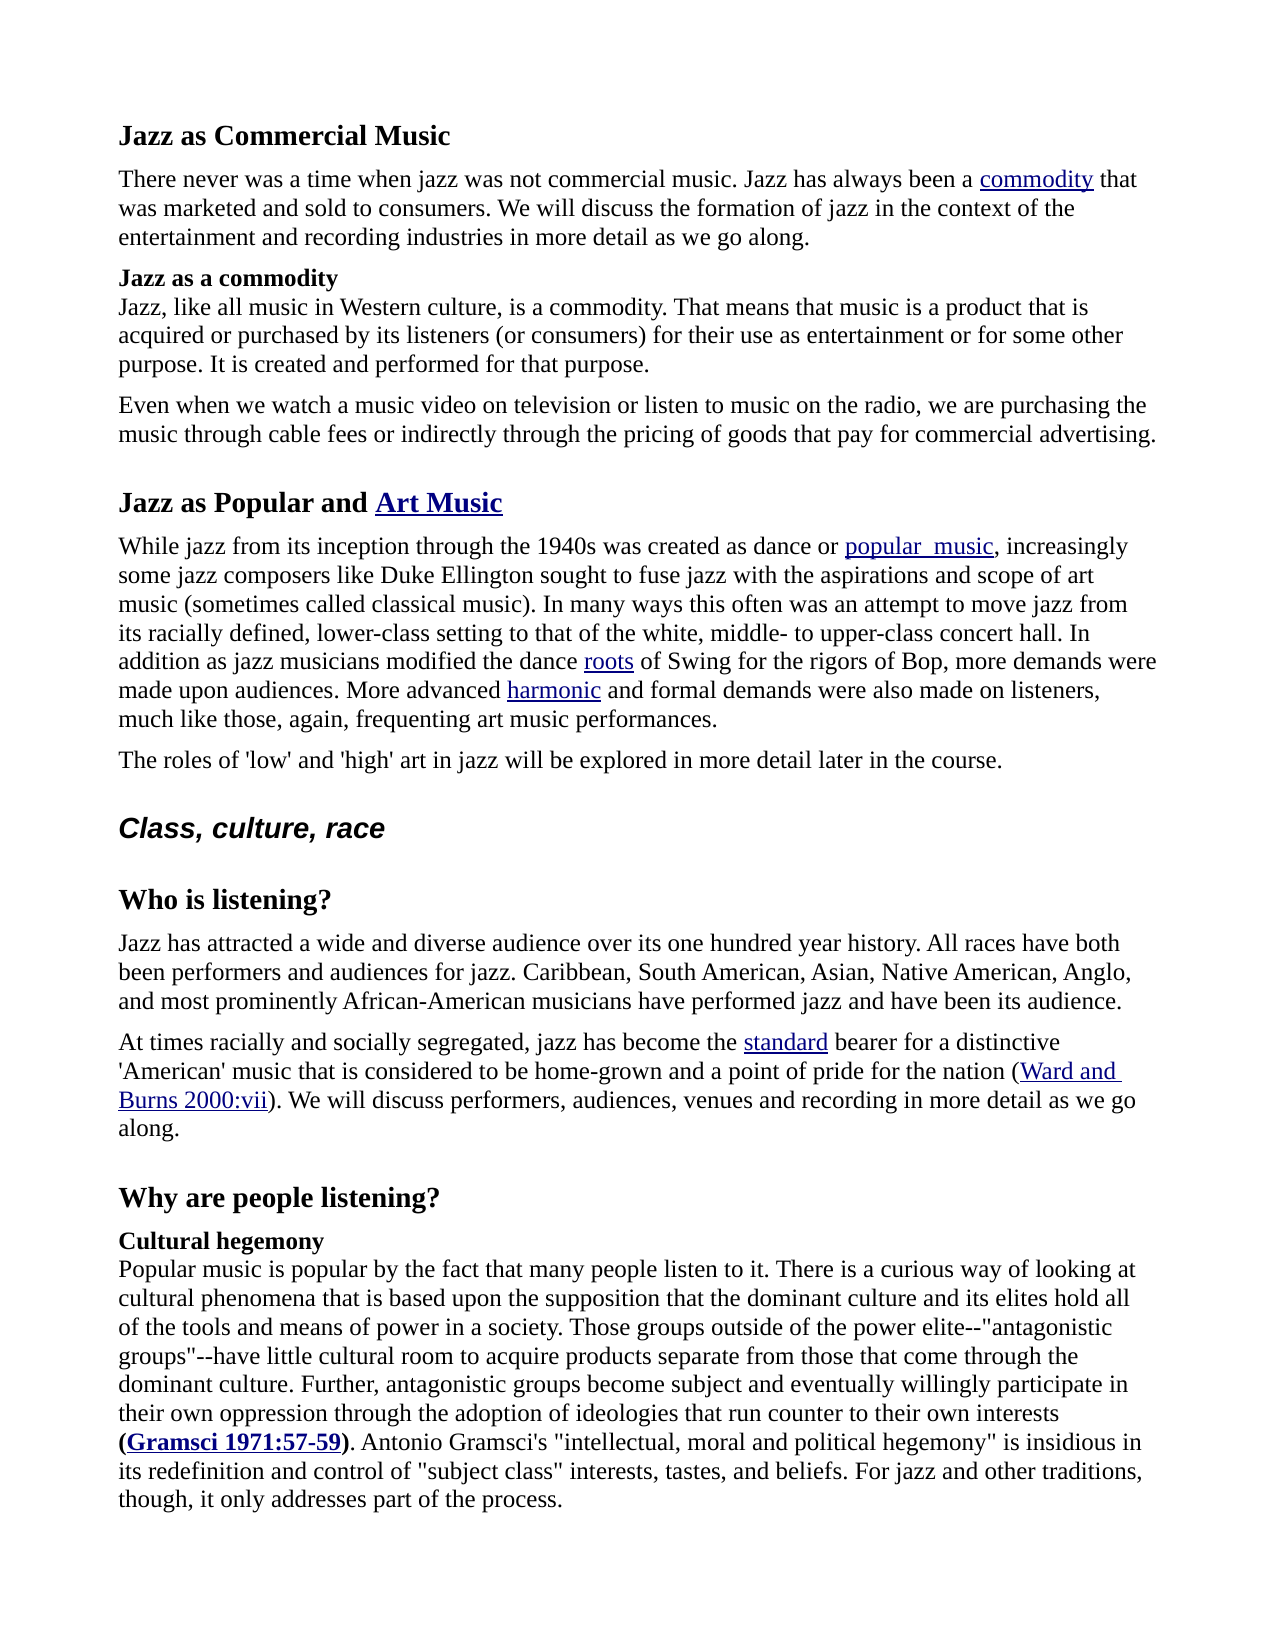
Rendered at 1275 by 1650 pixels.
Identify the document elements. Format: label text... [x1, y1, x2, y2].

text Jazz has attracted a wide and diverse audience over its one hundred year history. All races have both been performers and audiences for jazz. Caribbean, South American, Asian, Native American, Anglo, and most prominently African-American musicians have performed jazz and have been its audience. [118, 928, 1157, 1015]
text While jazz from its inception through the 1940s was created as dance or popular_music, increasingly some jazz composers like Duke Ellington sought to fuse jazz with the aspirations and scope of art music (sometimes called classical music). In many ways this often was an attempt to move jazz from its racially defined, lower-class setting to that of the white, middle- to upper-class concert hall. In addition as jazz musicians modified the dance roots of Swing for the rigors of Bop, more demands were made upon audiences. More advanced harmonic and formal demands were also made on listeners, much like those, again, frequenting art music performances. [118, 531, 1157, 733]
text Jazz as a commodity Jazz, like all music in Western culture, is a commodity. That means that music is a product that is acquired or purchased by its listeners (or consumers) for their use as entertainment or for some other purpose. It is created and performed for that purpose. [118, 263, 1157, 378]
subtitle Why are people listening? [118, 1180, 1157, 1213]
subtitle Jazz as Commercial Music [118, 118, 1157, 152]
subtitle Jazz as Popular and Art Music [118, 485, 1157, 519]
subtitle Who is listening? [118, 882, 1157, 916]
subtitle Class, culture, race [118, 811, 1157, 845]
text At times racially and socially segregated, jazz has become the standard bearer for a distinctive 'American' music that is considered to be home-grown and a point of pride for the nation (Ward and Burns 2000:vii). We will discuss performers, audiences, venues and recording in more detail as we go along. [118, 1027, 1157, 1142]
text Even when we watch a music video on television or listen to music on the radio, we are purchasing the music through cable fees or indirectly through the pricing of goods that pay for commercial advertising. [118, 390, 1157, 448]
text There never was a time when jazz was not commercial music. Jazz has always been a commodity that was marketed and sold to consumers. We will discuss the formation of jazz in the context of the entertainment and recording industries in more detail as we go along. [118, 164, 1157, 250]
text Cultural hegemony Popular music is popular by the fact that many people listen to it. There is a curious way of looking at cultural phenomena that is based upon the supposition that the dominant culture and its elites hold all of the tools and means of power in a society. Those groups outside of the power elite--"antagonistic groups"--have little cultural room to acquire products separate from those that come through the dominant culture. Further, antagonistic groups become subject and eventually willingly participate in their own oppression through the adoption of ideologies that run counter to their own interests (Gramsci 1971:57-59). Antonio Gramsci's "intellectual, moral and political hegemony" is insidious in its redefinition and control of "subject class" interests, tastes, and beliefs. For jazz and other traditions, though, it only addresses part of the process. [118, 1226, 1157, 1513]
text The roles of 'low' and 'high' art in jazz will be explored in more detail later in the course. [118, 745, 1157, 774]
